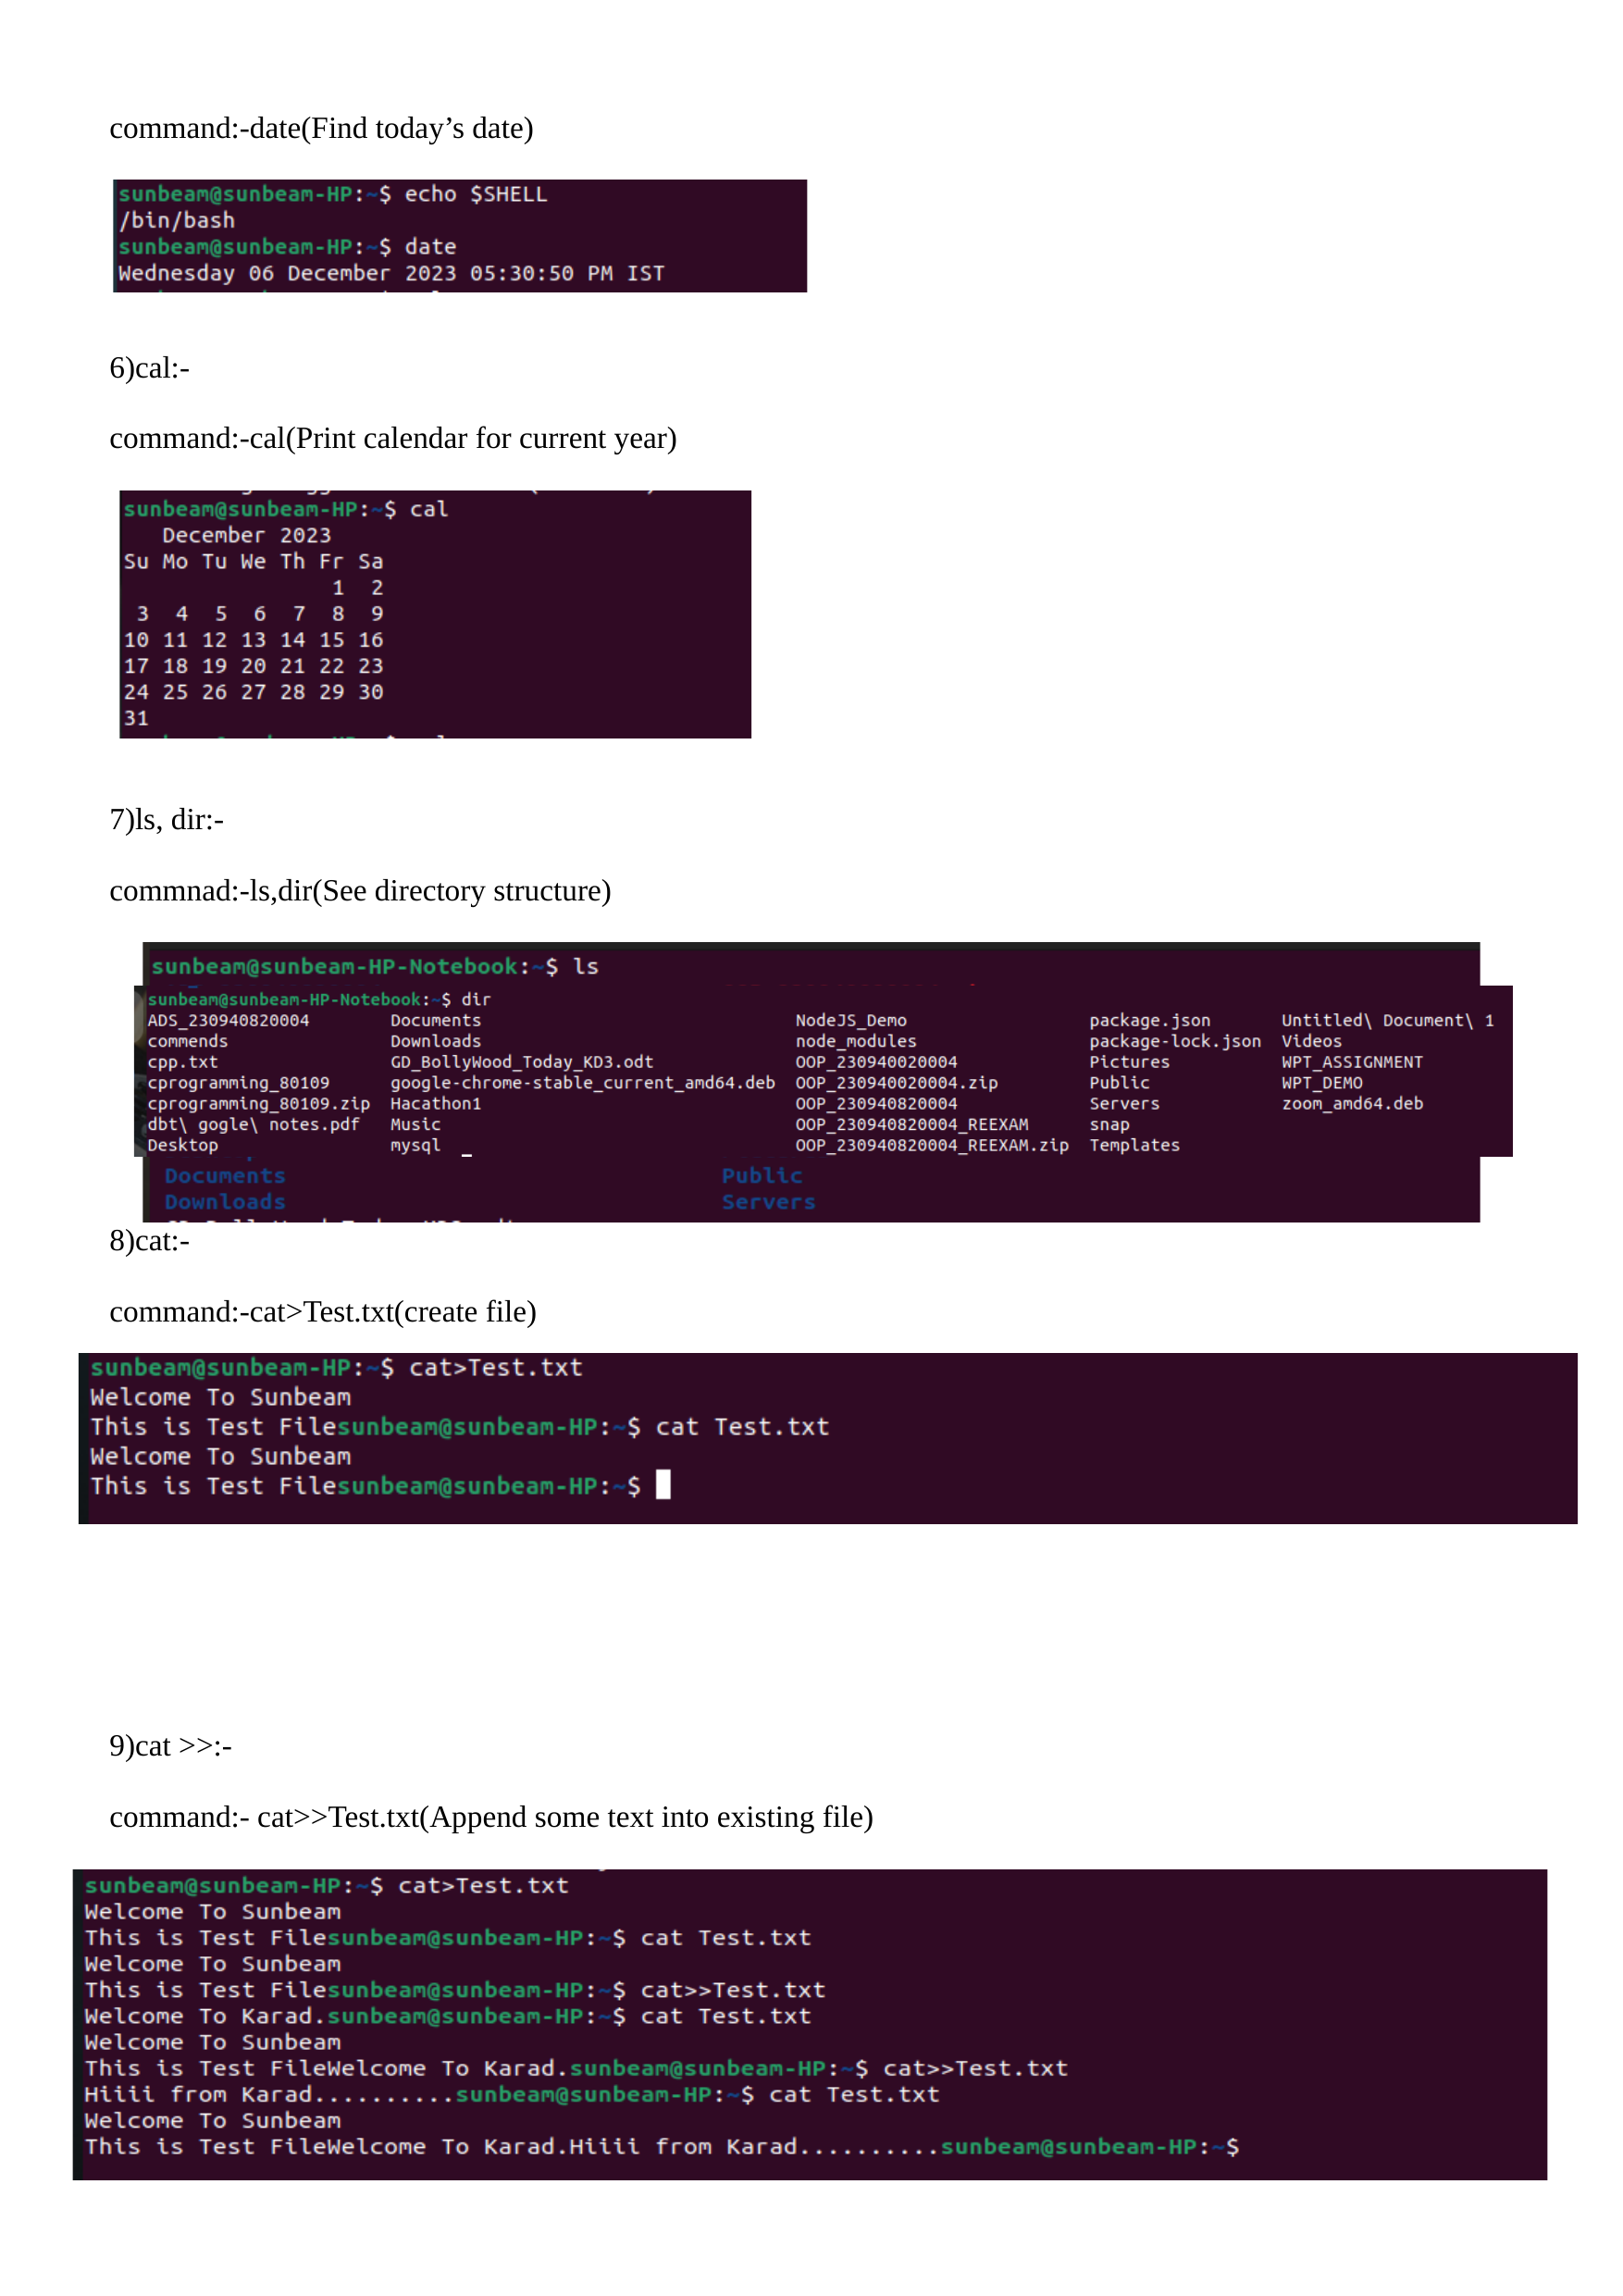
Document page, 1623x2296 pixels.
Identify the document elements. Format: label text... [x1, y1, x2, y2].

text 9)cat >>:- [109, 1728, 1514, 1763]
text commnad:-ls,dir(See directory structure) [109, 872, 1514, 908]
text 7)ls, dir:- [109, 801, 1514, 837]
picture [78, 1353, 1579, 1524]
text 6)cal:- [109, 349, 1514, 384]
text 8)cat:- [109, 1067, 1514, 1258]
picture [119, 490, 752, 738]
text command:-cal(Print calendar for current year) [109, 419, 1514, 455]
picture [72, 1869, 1548, 2180]
picture [113, 180, 808, 292]
text command:-cat>Test.txt(create file) [109, 1293, 1514, 1329]
text command:-date(Find today’s date) [109, 109, 1514, 144]
text command:- cat>>Test.txt(Append some text into existing file) [109, 1798, 1514, 1834]
picture [133, 942, 1513, 1222]
